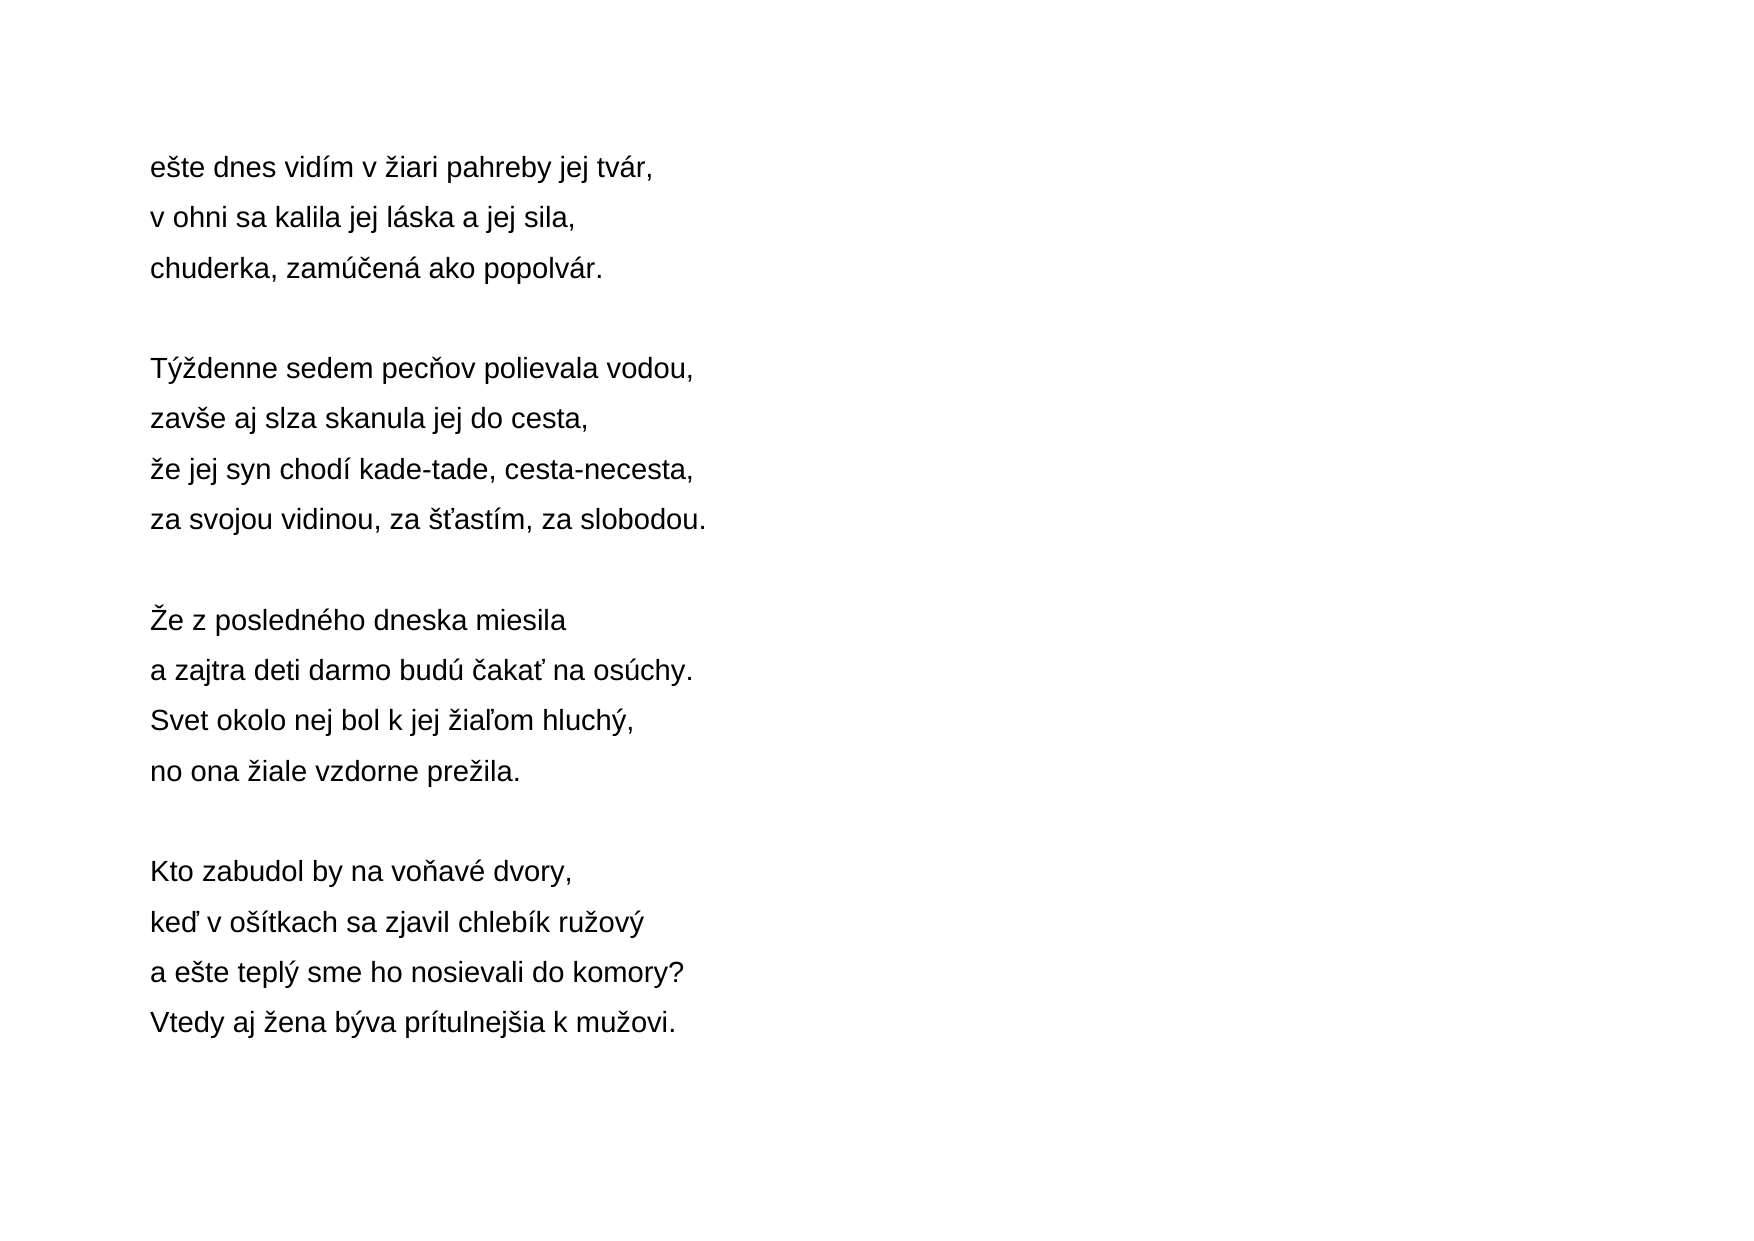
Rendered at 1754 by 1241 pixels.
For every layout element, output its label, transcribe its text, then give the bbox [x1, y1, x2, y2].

text keď v ošítkach sa zjavil chlebík ružový [150, 905, 1243, 938]
text v ohni sa kalila jej láska a jej sila, [150, 200, 1243, 234]
text zavše aj slza skanula jej do cesta, [150, 402, 1243, 435]
text Že z posledného dneska miesila [150, 603, 1243, 636]
text Vtedy aj žena býva prítulnejšia k mužovi. [150, 1005, 1243, 1039]
text že jej syn chodí kade-tade, cesta-necesta, [150, 452, 1243, 485]
text Svet okolo nej bol k jej žiaľom hluchý, [150, 703, 1243, 737]
text no ona žiale vzdorne prežila. [150, 754, 1243, 787]
text ešte dnes vidím v žiari pahreby jej tvár, [150, 150, 1243, 183]
text Týždenne sedem pecňov polievala vodou, [150, 351, 1243, 385]
text a ešte teplý sme ho nosievali do komory? [150, 955, 1243, 988]
text Kto zabudol by na voňavé dvory, [150, 854, 1243, 888]
text chuderka, zamúčená ako popolvár. [150, 251, 1243, 284]
text a zajtra deti darmo budú čakať na osúchy. [150, 653, 1243, 687]
text za svojou vidinou, za šťastím, za slobodou. [150, 502, 1243, 536]
